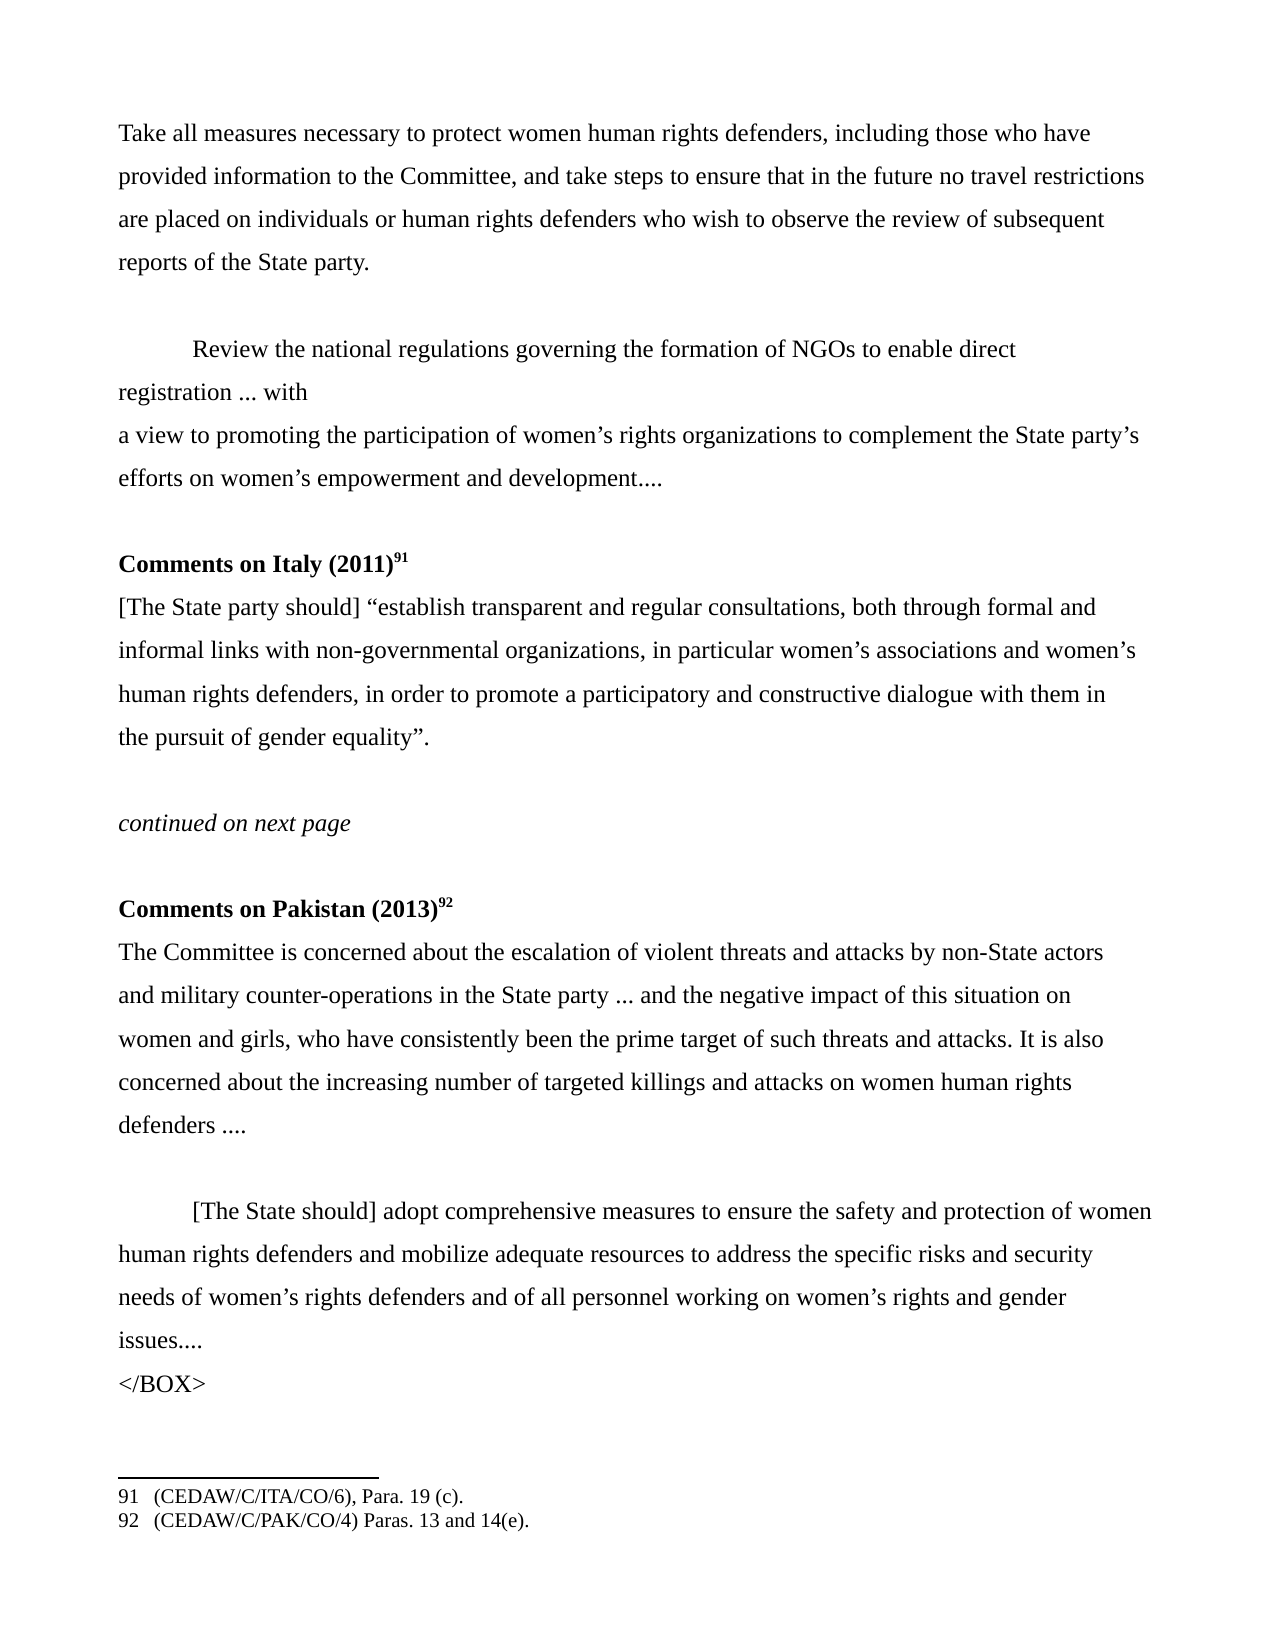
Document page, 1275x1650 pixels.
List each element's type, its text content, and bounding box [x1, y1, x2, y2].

text [The State should] adopt comprehensive measures to ensure the safety and protection of women [118, 1196, 1157, 1225]
text human rights defenders, in order to promote a participatory and constructive dialogue with them in [118, 679, 1157, 707]
text a view to promoting the participation of women’s rights organizations to complement the State party’s efforts on women’s empowerment and development.... [118, 420, 1157, 492]
text the pursuit of gender equality”. [118, 722, 1157, 751]
text women and girls, who have consistently been the prime target of such threats and attacks. It is also [118, 1024, 1157, 1052]
text Take all measures necessary to protect women human rights defenders, including those who have provided information to the Committee, and take steps to ensure that in the future no travel restrictions [118, 118, 1157, 190]
text Comments on Italy (2011) [118, 549, 1157, 578]
text (CEDAW/C/PAK/CO/4) Paras. 13 and 14(e). [118, 1508, 1157, 1532]
text defenders .... [118, 1110, 1157, 1139]
text </BOX> [118, 1369, 1157, 1397]
text informal links with non-governmental organizations, in particular women’s associations and women’s [118, 636, 1157, 664]
text reports of the State party. [118, 247, 1157, 276]
text The Committee is concerned about the escalation of violent threats and attacks by non-State actors [118, 937, 1157, 966]
text needs of women’s rights defenders and of all personnel working on women’s rights and gender issues.... [118, 1282, 1157, 1354]
text human rights defenders and mobilize adequate resources to address the specific risks and security [118, 1239, 1157, 1268]
text are placed on individuals or human rights defenders who wish to observe the review of subsequent [118, 204, 1157, 233]
text [The State party should] “establish transparent and regular consultations, both through formal and [118, 592, 1157, 621]
text Comments on Pakistan (2013) [118, 894, 1157, 923]
text and military counter-operations in the State party ... and the negative impact of this situation on [118, 981, 1157, 1009]
text continued on next page [118, 808, 1157, 837]
text Review the national regulations governing the formation of NGOs to enable direct registration ... with [118, 334, 1157, 406]
text concerned about the increasing number of targeted killings and attacks on women human rights [118, 1067, 1157, 1096]
text (CEDAW/C/ITA/CO/6), Para. 19 (c). [118, 1484, 1157, 1508]
